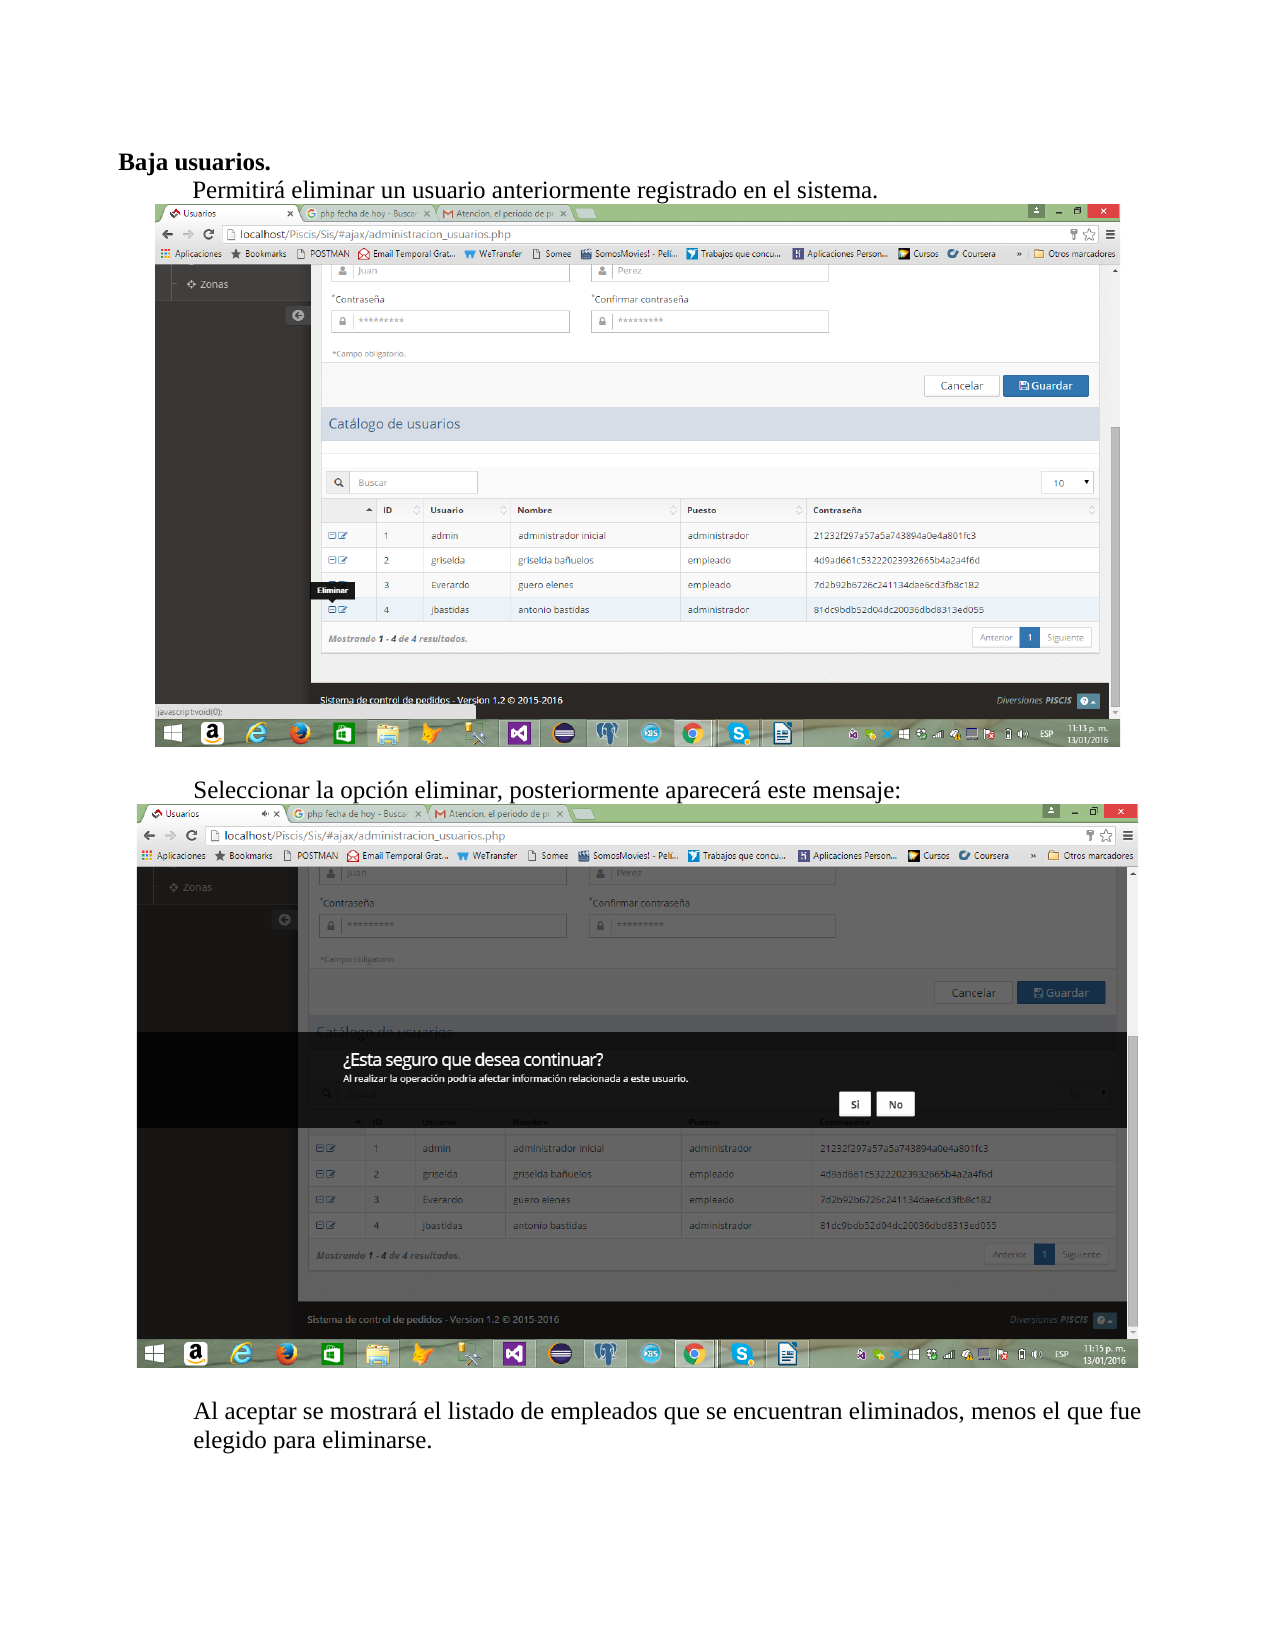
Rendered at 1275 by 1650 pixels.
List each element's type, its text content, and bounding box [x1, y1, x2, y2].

picture [136, 804, 1139, 1368]
text Baja usuarios. [118, 147, 1157, 176]
picture [155, 204, 1121, 747]
list Al aceptar se mostrará el listado de empleados que se encuentran eliminados, menos el que fue elegido para eliminarse. [156, 1396, 1157, 1453]
text Permitirá eliminar un usuario anteriormente registrado en el sistema. [192, 176, 1157, 204]
list Seleccionar la opción eliminar, posteriormente aparecerá este mensaje: [156, 776, 1157, 804]
